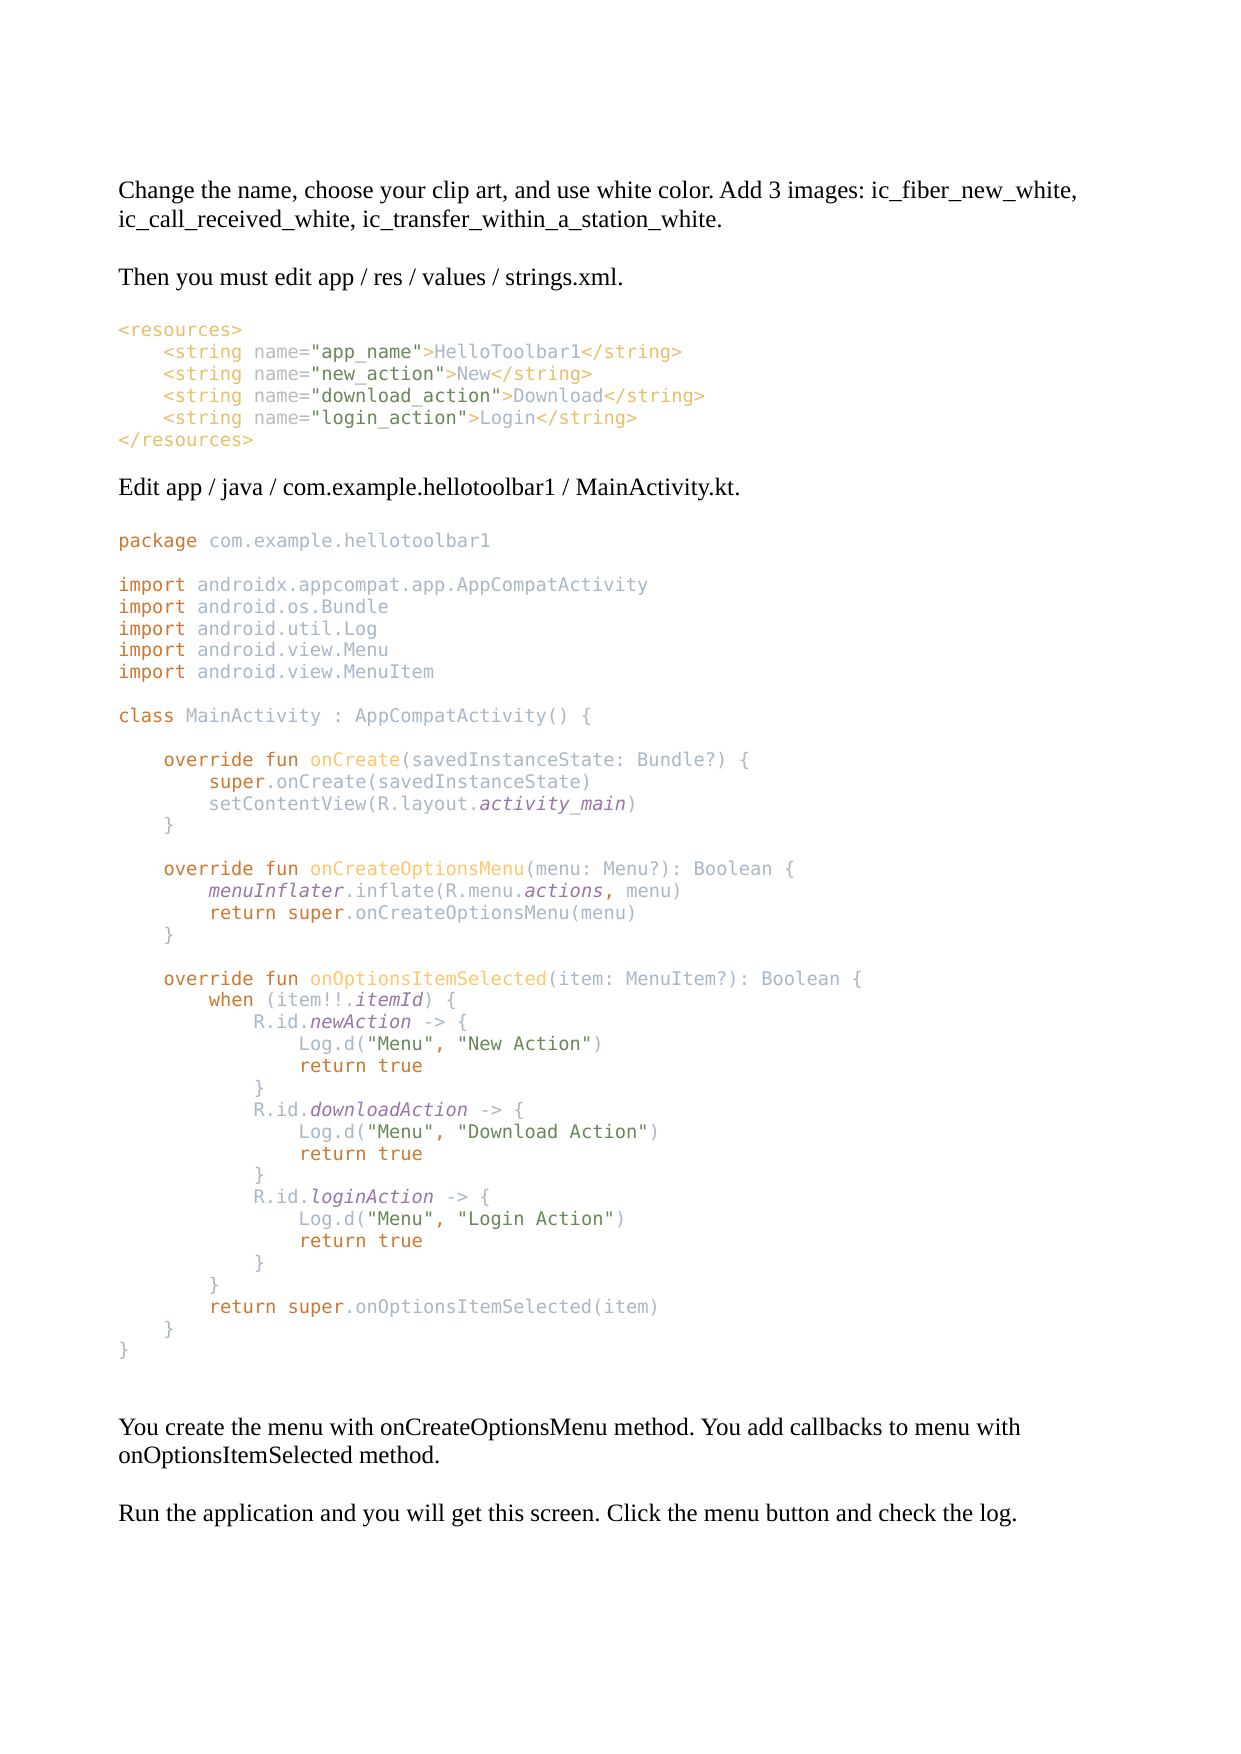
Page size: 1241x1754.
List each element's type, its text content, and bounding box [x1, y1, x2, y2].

text Run the application and you will get this screen. Click the menu button and check the log. [118, 1498, 1122, 1527]
text package com.example.hellotoolbar1 import androidx.appcompat.app.AppCompatActivity import android.os.Bundle import android.util.Log import android.view.Menu import android.view.MenuItem class MainActivity : AppCompatActivity() { override fun onCreate(savedInstanceState: Bundle?) { super.onCreate(savedInstanceState) setContentView(R.layout.activity_main) } override fun onCreateOptionsMenu(menu: Menu?): Boolean { menuInflater.inflate(R.menu.actions, menu) return super.onCreateOptionsMenu(menu) } override fun onOptionsItemSelected(item: MenuItem?): Boolean { when (item!!.itemId) { R.id.newAction -> { Log.d("Menu", "New Action") return true } R.id.downloadAction -> { Log.d("Menu", "Download Action") return true } R.id.loginAction -> { Log.d("Menu", "Login Action") return true } } return super.onOptionsItemSelected(item) } } [118, 530, 1122, 1361]
text You create the menu with onCreateOptionsMenu method. You add callbacks to menu with onOptionsItemSelected method. [118, 1412, 1122, 1469]
text Edit app / java / com.example.hellotoolbar1 / MainActivity.kt. [118, 472, 1122, 501]
text <resources> <string name="app_name">HelloToolbar1</string> <string name="new_action">New</string> <string name="download_action">Download</string> <string name="login_action">Login</string> </resources> [118, 319, 1122, 451]
text Change the name, choose your clip art, and use white color. Add 3 images: ic_fiber_new_white, ic_call_received_white, ic_transfer_within_a_station_white. [118, 176, 1122, 233]
text Then you must edit app / res / values / strings.xml. [118, 262, 1122, 291]
